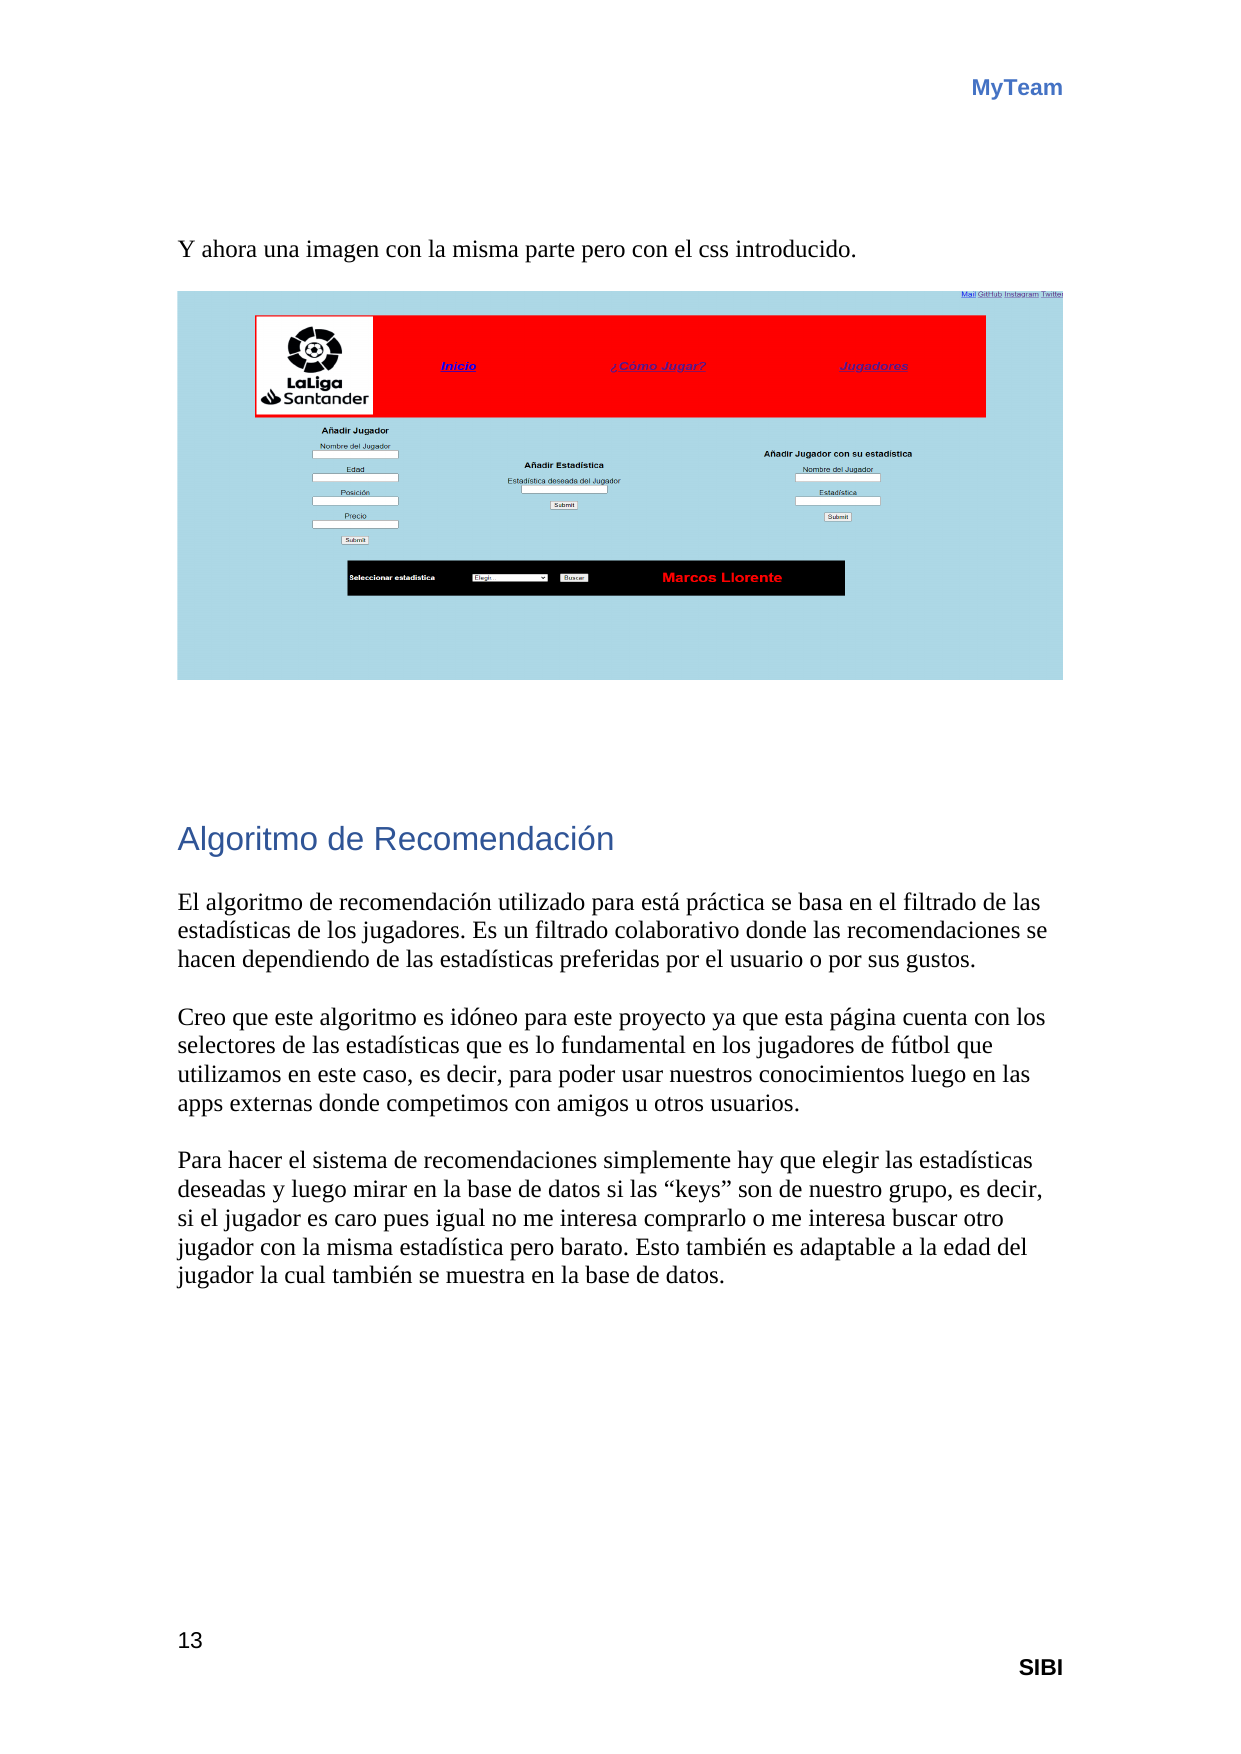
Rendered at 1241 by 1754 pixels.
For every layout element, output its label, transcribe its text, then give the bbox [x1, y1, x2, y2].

subtitle Algoritmo de Recomendación [177, 819, 1063, 858]
text Para hacer el sistema de recomendaciones simplemente hay que elegir las estadísticas deseadas y luego mirar en la base de datos si las “keys” son de nuestro grupo, es decir, si el jugador es caro pues igual no me interesa comprarlo o me interesa buscar otro jugador con la misma estadística pero barato. Esto también es adaptable a la edad del jugador la cual también se muestra en la base de datos. [177, 1145, 1063, 1289]
text El algoritmo de recomendación utilizado para está práctica se basa en el filtrado de las estadísticas de los jugadores. Es un filtrado colaborativo donde las recomendaciones se hacen dependiendo de las estadísticas preferidas por el usuario o por sus gustos. [177, 887, 1063, 973]
text Creo que este algoritmo es idóneo para este proyecto ya que esta página cuenta con los selectores de las estadísticas que es lo fundamental en los jugadores de fútbol que utilizamos en este caso, es decir, para poder usar nuestros conocimientos luego en las apps externas donde competimos con amigos u otros usuarios. [177, 1002, 1063, 1117]
text Y ahora una imagen con la misma parte pero con el css introducido. [177, 234, 1063, 263]
picture [177, 291, 1063, 680]
